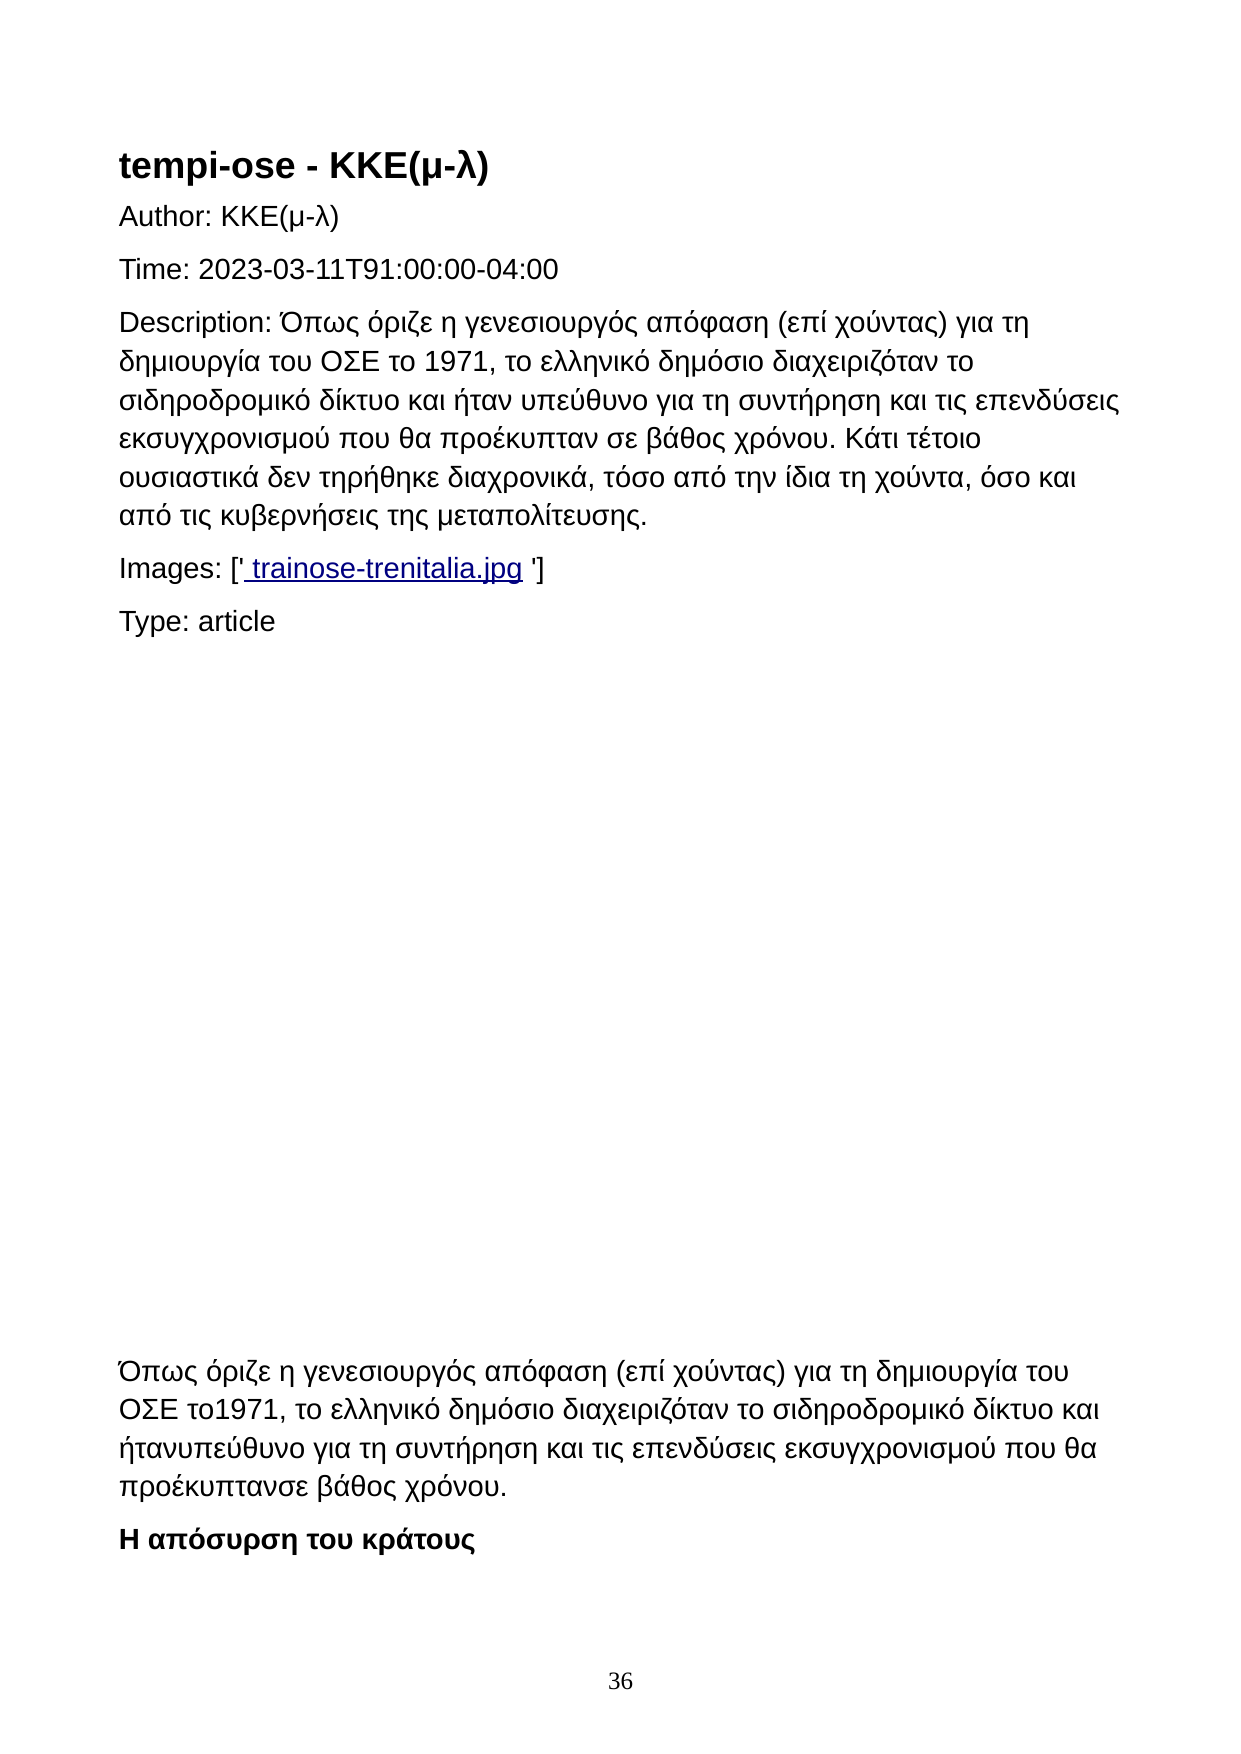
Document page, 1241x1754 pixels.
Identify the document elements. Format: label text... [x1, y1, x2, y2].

subtitle tempi-ose - ΚΚΕ(μ-λ) [118, 143, 1122, 187]
text Type: article [118, 604, 1122, 638]
text Η απόσυρση του κράτους [118, 1522, 1122, 1556]
text Time: 2023-03-11T91:00:00-04:00 [118, 252, 1122, 286]
text Images: [' trainose-trenitalia.jpg '] [118, 551, 1122, 585]
text Όπως όριζε η γενεσιουργός απόφαση (επί χούντας) για τη δημιουργία του ΟΣΕ το1971, το ελληνικό δημόσιο διαχειριζόταν το σιδηροδρομικό δίκτυο και ήτανυπεύθυνο για τη συντήρηση και τις επενδύσεις εκσυγχρονισμού που θα προέκυπτανσε βάθος χρόνου. [118, 1353, 1122, 1503]
text Description: Όπως όριζε η γενεσιουργός απόφαση (επί χούντας) για τη δημιουργία του ΟΣΕ το 1971, το ελληνικό δημόσιο διαχειριζόταν το σιδηροδρομικό δίκτυο και ήταν υπεύθυνο για τη συντήρηση και τις επενδύσεις εκσυγχρονισμού που θα προέκυπταν σε βάθος χρόνου. Κάτι τέτοιο ουσιαστικά δεν τηρήθηκε διαχρονικά, τόσο από την ίδια τη χούντα, όσο και από τις κυβερνήσεις της μεταπολίτευσης. [118, 305, 1122, 532]
text Author: ΚΚΕ(μ-λ) [118, 199, 1122, 233]
